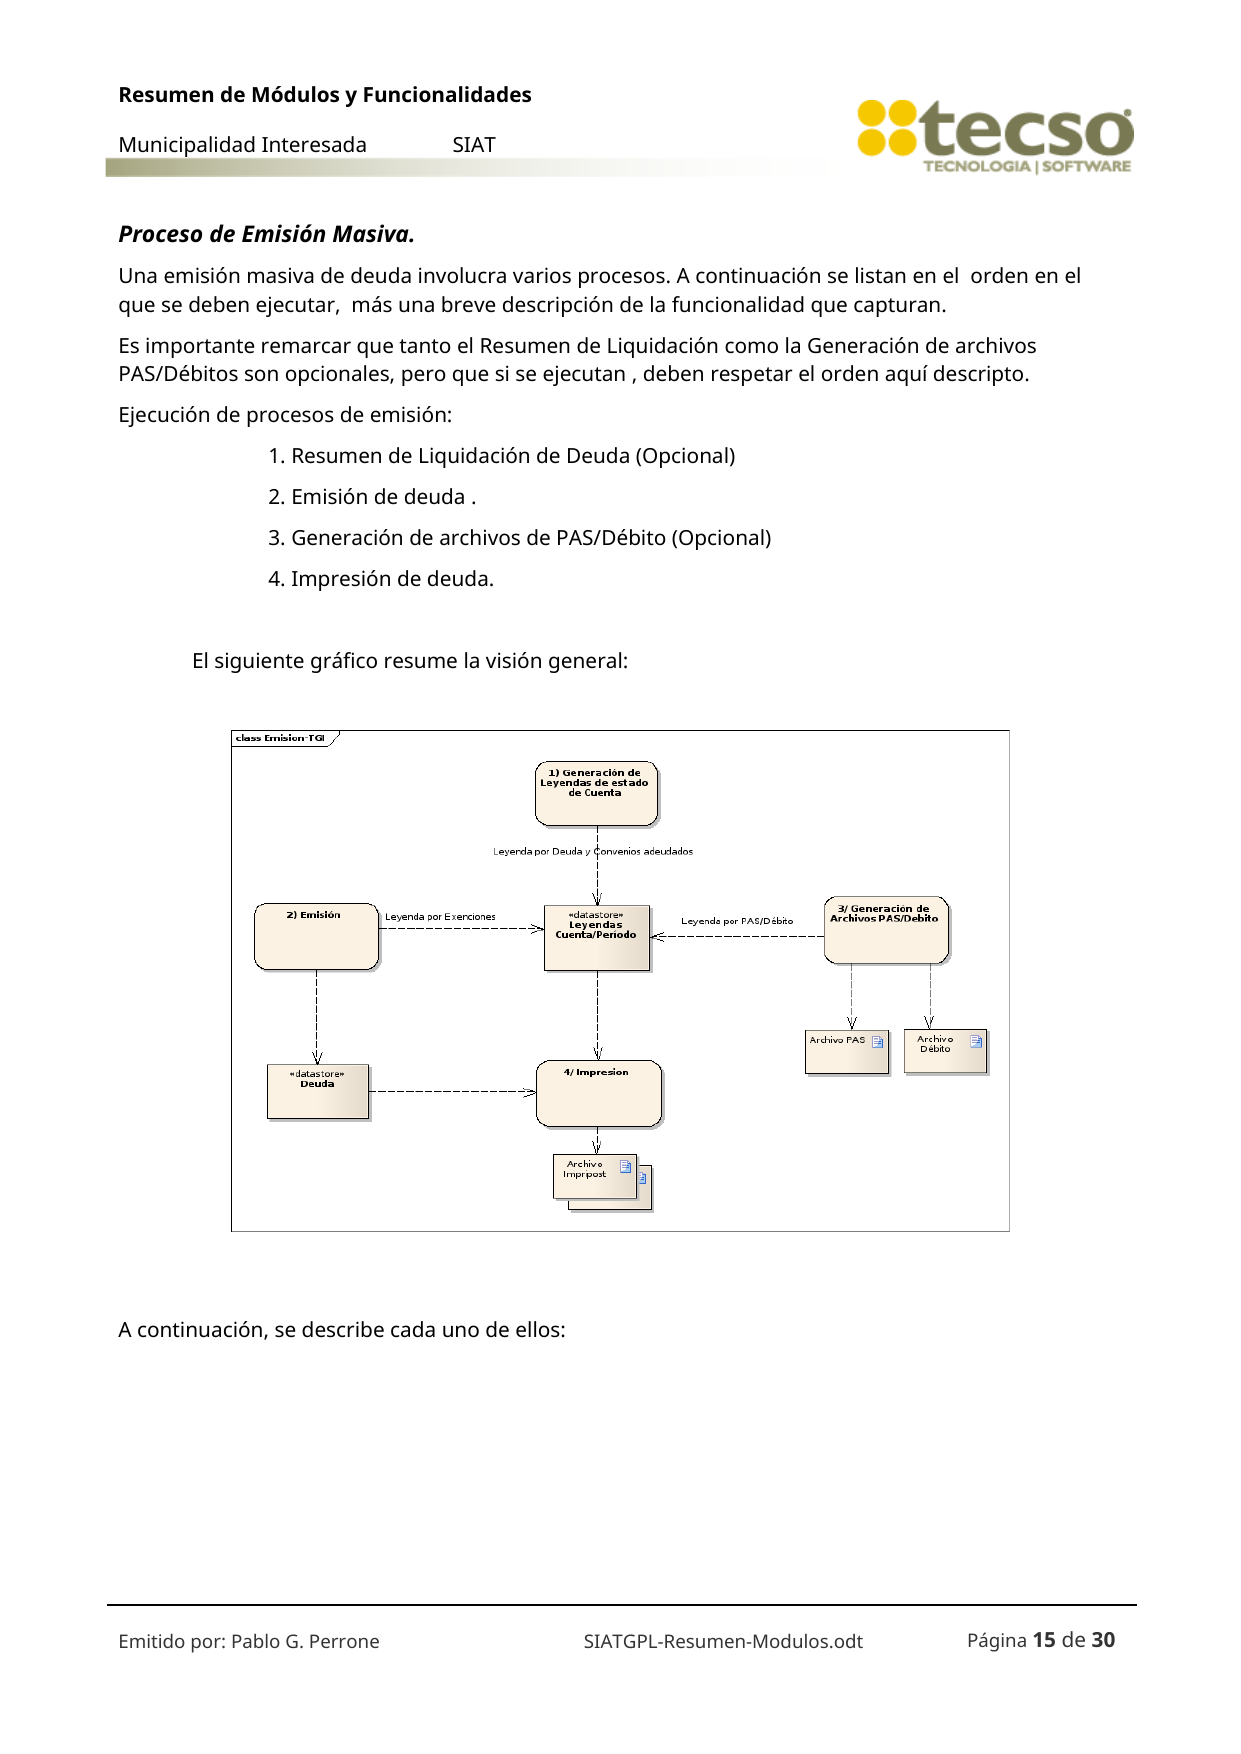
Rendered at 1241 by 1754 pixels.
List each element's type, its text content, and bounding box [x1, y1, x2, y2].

text El siguiente gráfico resume la visión general: [118, 646, 1122, 674]
list Emisión de deuda . [118, 482, 1122, 511]
text Proceso de Emisión Masiva. [118, 218, 1122, 249]
picture [105, 100, 1134, 177]
list Generación de archivos de PAS/Débito (Opcional) [118, 523, 1122, 552]
text Ejecución de procesos de emisión: [118, 400, 1122, 429]
list Impresión de deuda. [118, 564, 1122, 593]
text A continuación, se describe cada uno de ellos: [118, 1315, 1122, 1343]
text Una emisión masiva de deuda involucra varios procesos. A continuación se listan en el orden en el que se deben ejecutar, más una breve descripción de la funcionalidad que capturan. [118, 262, 1122, 318]
list Resumen de Liquidación de Deuda (Opcional) [118, 441, 1122, 470]
picture [230, 729, 1010, 1232]
text Es importante remarcar que tanto el Resumen de Liquidación como la Generación de archivos PAS/Débitos son opcionales, pero que si se ejecutan , deben respetar el orden aquí descripto. [118, 331, 1122, 388]
